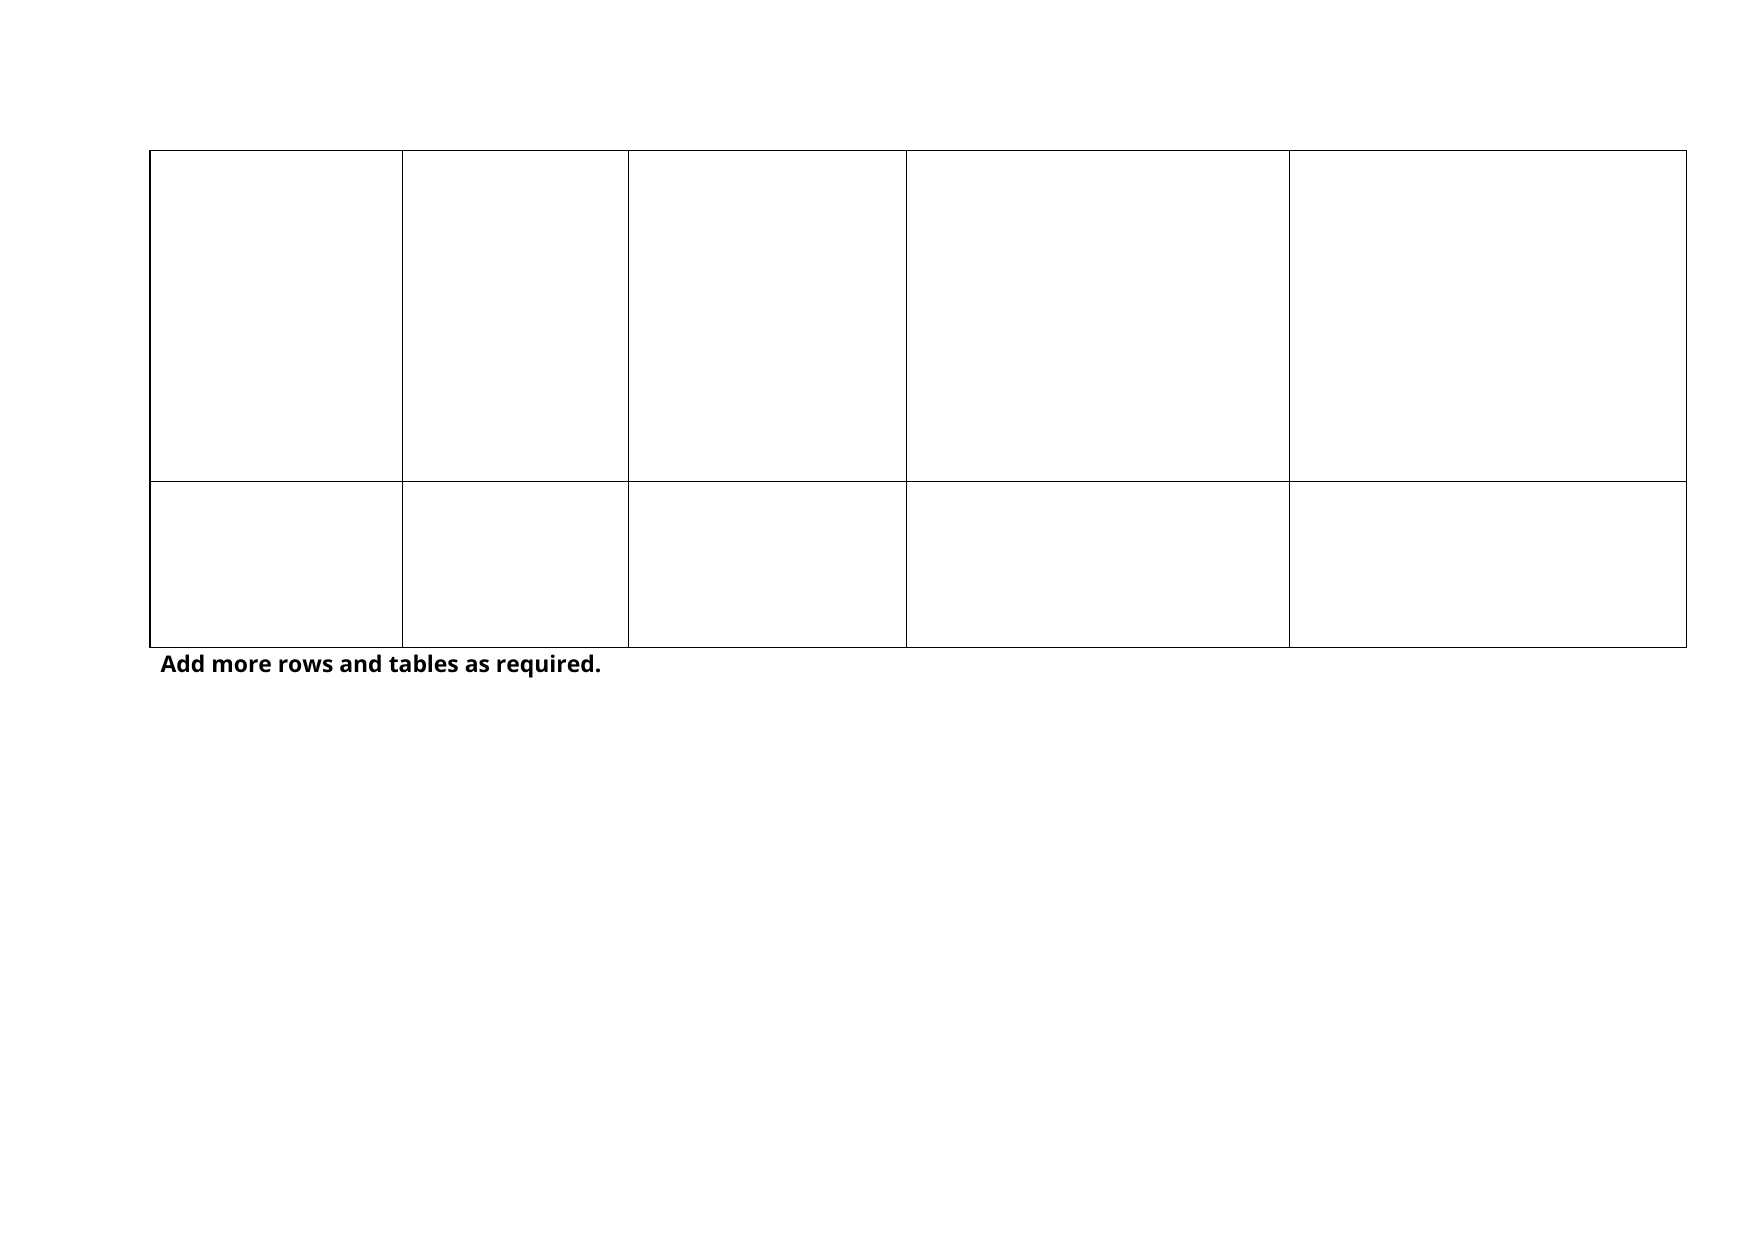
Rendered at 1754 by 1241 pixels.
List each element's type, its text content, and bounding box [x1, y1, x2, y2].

table_cell [907, 482, 1289, 647]
table_cell [151, 151, 402, 481]
table_cell [1290, 482, 1686, 647]
table_cell [403, 151, 628, 481]
table_cell [629, 482, 906, 647]
table_cell [1290, 151, 1686, 481]
table_cell [907, 151, 1289, 481]
table_cell [151, 482, 402, 647]
table_cell [403, 482, 628, 647]
text Add more rows and tables as required. [160, 648, 1604, 679]
table_cell [629, 151, 906, 481]
